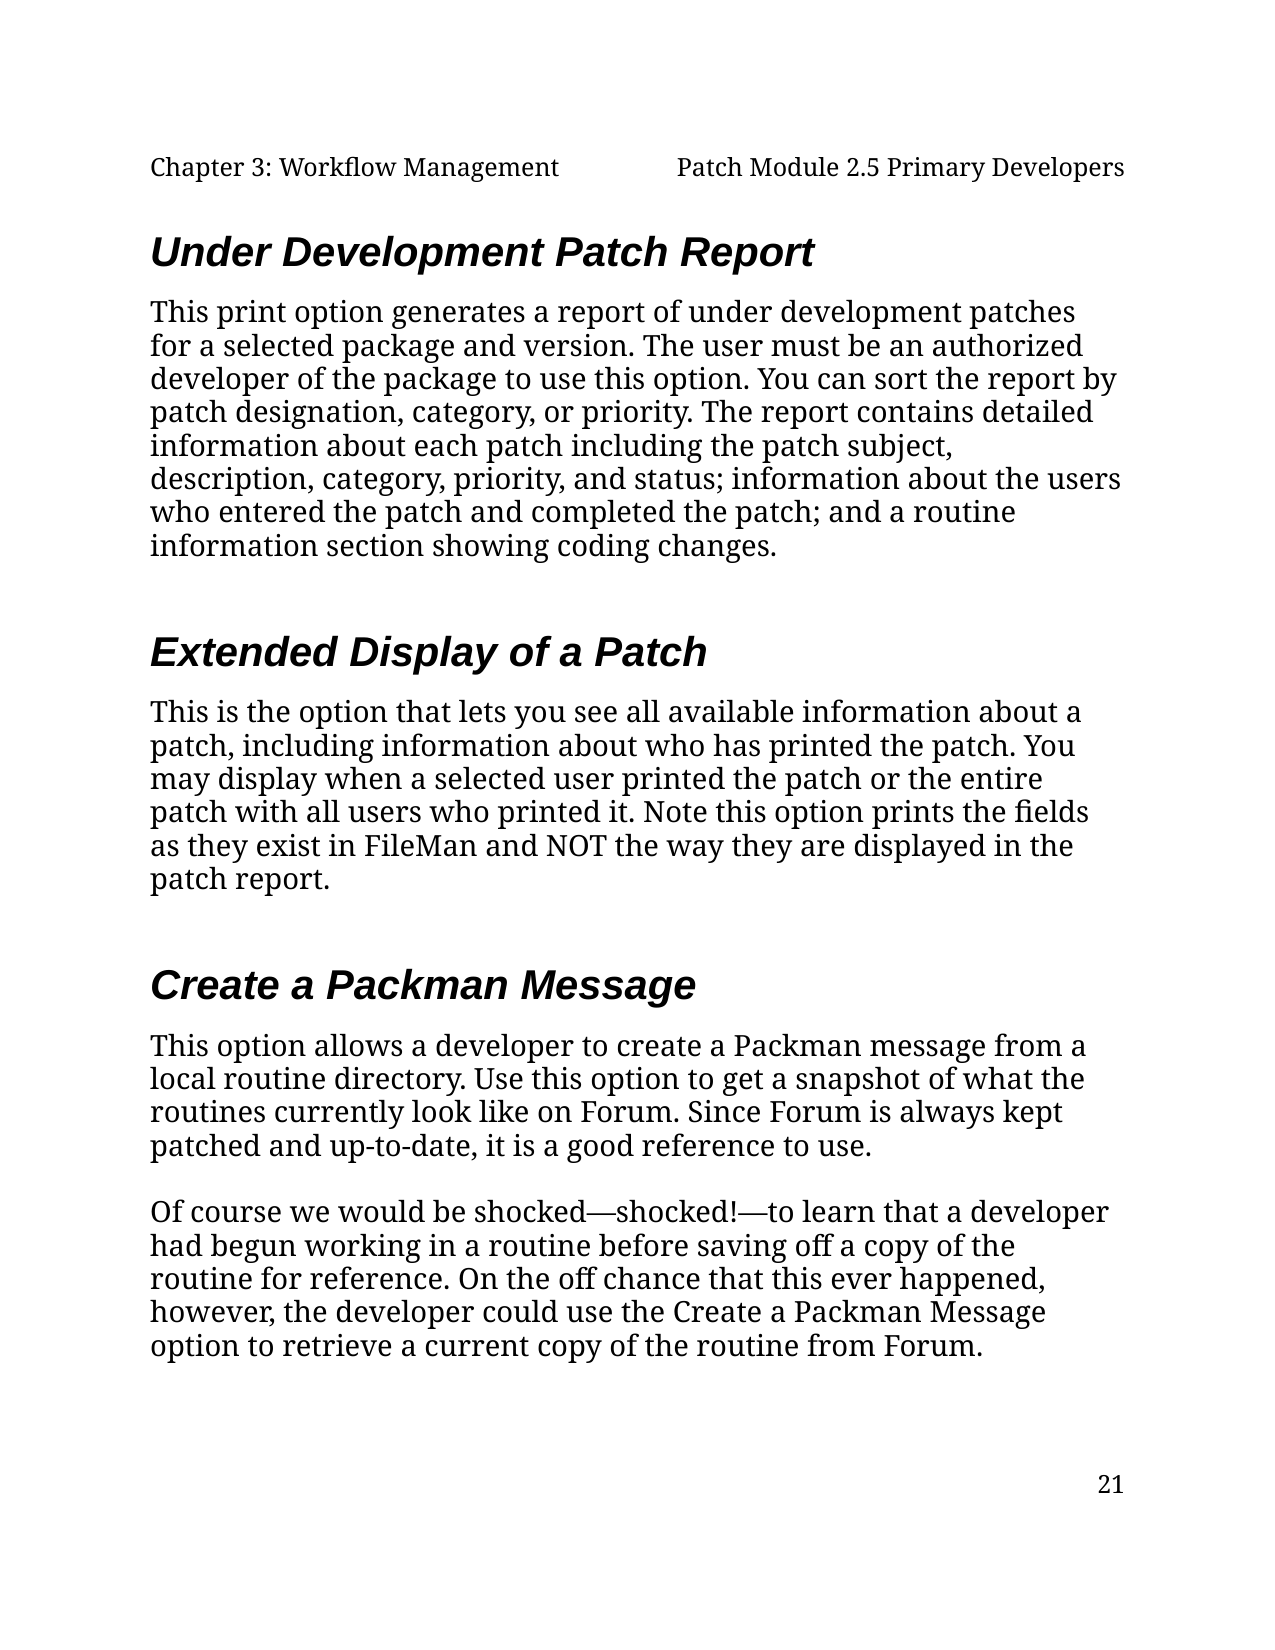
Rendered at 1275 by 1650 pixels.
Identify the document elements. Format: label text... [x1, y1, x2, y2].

subtitle Create a Packman Message [150, 946, 1125, 1013]
text Of course we would be shocked—shocked!—to learn that a developer had begun working in a routine before saving off a copy of the routine for reference. On the off chance that this ever happened, however, the developer could use the Create a Packman Message option to retrieve a current copy of the routine from Forum. [150, 1196, 1125, 1363]
text This print option generates a report of under development patches for a selected package and version. The user must be an authorized developer of the package to use this option. You can sort the report by patch designation, category, or priority. The report contains detailed information about each patch including the patch subject, description, category, priority, and status; information about the users who entered the patch and completed the patch; and a routine information section showing coding changes. [150, 296, 1125, 563]
subtitle Under Development Patch Report [150, 213, 1125, 279]
text This is the option that lets you see all available information about a patch, including information about who has printed the patch. You may display when a selected user printed the patch or the entire patch with all users who printed it. Note this option prints the fields as they exist in FileMan and NOT the way they are displayed in the patch report. [150, 696, 1125, 896]
subtitle Extended Display of a Patch [150, 613, 1125, 679]
text This option allows a developer to create a Packman message from a local routine directory. Use this option to get a snapshot of what the routines currently look like on Forum. Since Forum is always kept patched and up-to-date, it is a good reference to use. [150, 1029, 1125, 1163]
